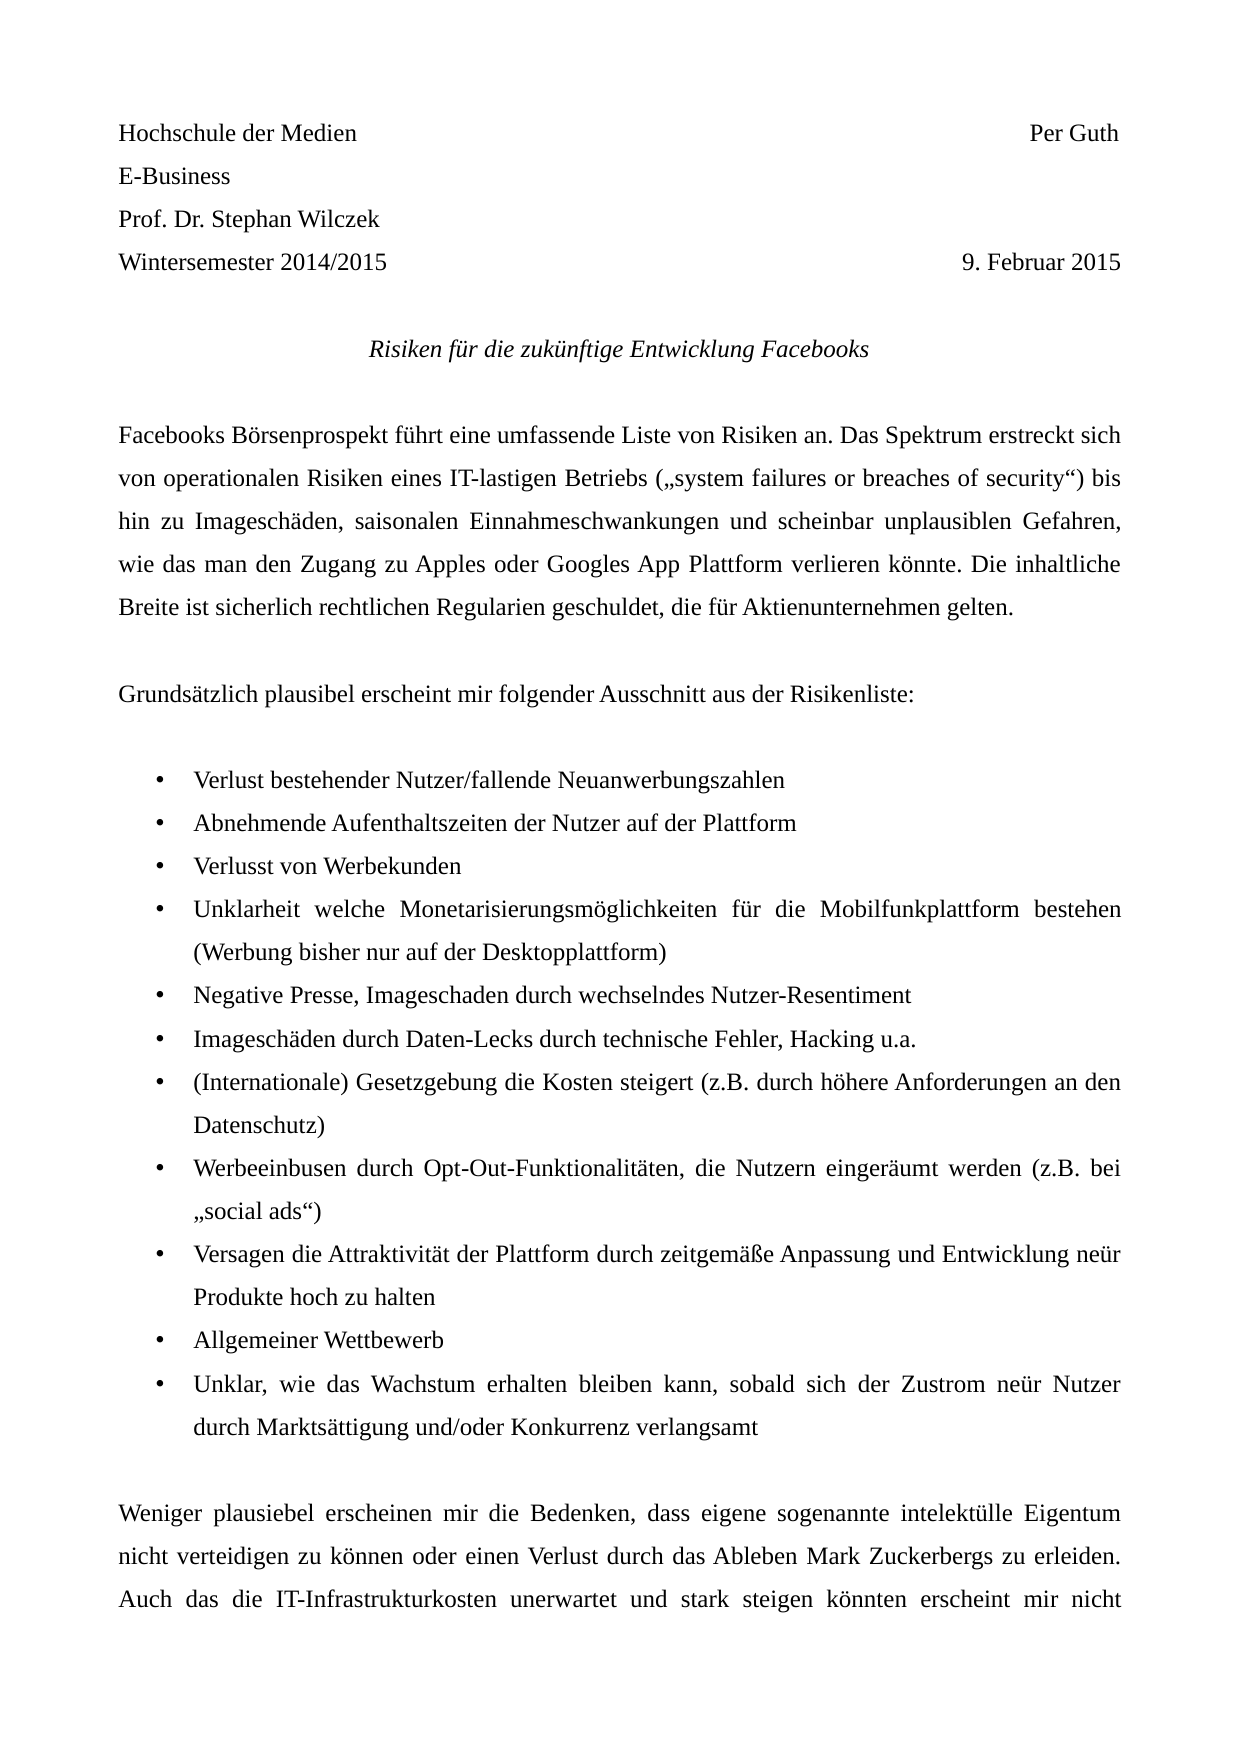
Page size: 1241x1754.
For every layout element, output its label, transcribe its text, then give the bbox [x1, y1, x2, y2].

list Unklar, wie das Wachstum erhalten bleiben kann, sobald sich der Zustrom neür Nutzer durch Marktsättigung und/oder Konkurrenz verlangsamt [156, 1369, 1122, 1441]
list Abnehmende Aufenthaltszeiten der Nutzer auf der Plattform [156, 808, 1122, 837]
list Negative Presse, Imageschaden durch wechselndes Nutzer-Resentiment [156, 981, 1122, 1009]
list Verlusst von Werbekunden [156, 851, 1122, 880]
list Allgemeiner Wettbewerb [156, 1326, 1122, 1354]
text Risiken für die zukünftige Entwicklung Facebooks [118, 334, 1122, 362]
list Verlust bestehender Nutzer/fallende Neuanwerbungszahlen [156, 765, 1122, 794]
list Versagen die Attraktivität der Plattform durch zeitgemäße Anpassung und Entwicklung neür Produkte hoch zu halten [156, 1239, 1122, 1311]
text Weniger plausiebel erscheinen mir die Bedenken, dass eigene sogenannte intelektülle Eigentum nicht verteidigen zu können oder einen Verlust durch das Ableben Mark Zuckerbergs zu erleiden. Auch das die IT-Infrastrukturkosten unerwartet und stark steigen könnten erscheint mir nicht [118, 1498, 1122, 1613]
text Prof. Dr. Stephan Wilczek [118, 204, 1122, 233]
list Imageschäden durch Daten-Lecks durch technische Fehler, Hacking u.a. [156, 1024, 1122, 1052]
list (Internationale) Gesetzgebung die Kosten steigert (z.B. durch höhere Anforderungen an den Datenschutz) [156, 1067, 1122, 1139]
text E-Business [118, 161, 1122, 190]
list Unklarheit welche Monetarisierungsmöglichkeiten für die Mobilfunkplattform bestehen (Werbung bisher nur auf der Desktopplattform) [156, 894, 1122, 966]
list Werbeeinbusen durch Opt-Out-Funktionalitäten, die Nutzern eingeräumt werden (z.B. bei „social ads“) [156, 1153, 1122, 1225]
text Facebooks Börsenprospekt führt eine umfassende Liste von Risiken an. Das Spektrum erstreckt sich von operationalen Risiken eines IT-lastigen Betriebs („system failures or breaches of security“) bis hin zu Imageschäden, saisonalen Einnahmeschwankungen und scheinbar unplausiblen Gefahren, wie das man den Zugang zu Apples oder Googles App Plattform verlieren könnte. Die inhaltliche Breite ist sicherlich rechtlichen Regularien geschuldet, die für Aktienunternehmen gelten. [118, 420, 1122, 621]
text Wintersemester 2014/2015 9. Februar 2015 [118, 247, 1122, 276]
text Grundsätzlich plausibel erscheint mir folgender Ausschnitt aus der Risikenliste: [118, 679, 1122, 707]
text Hochschule der Medien Per Guth [118, 118, 1122, 147]
